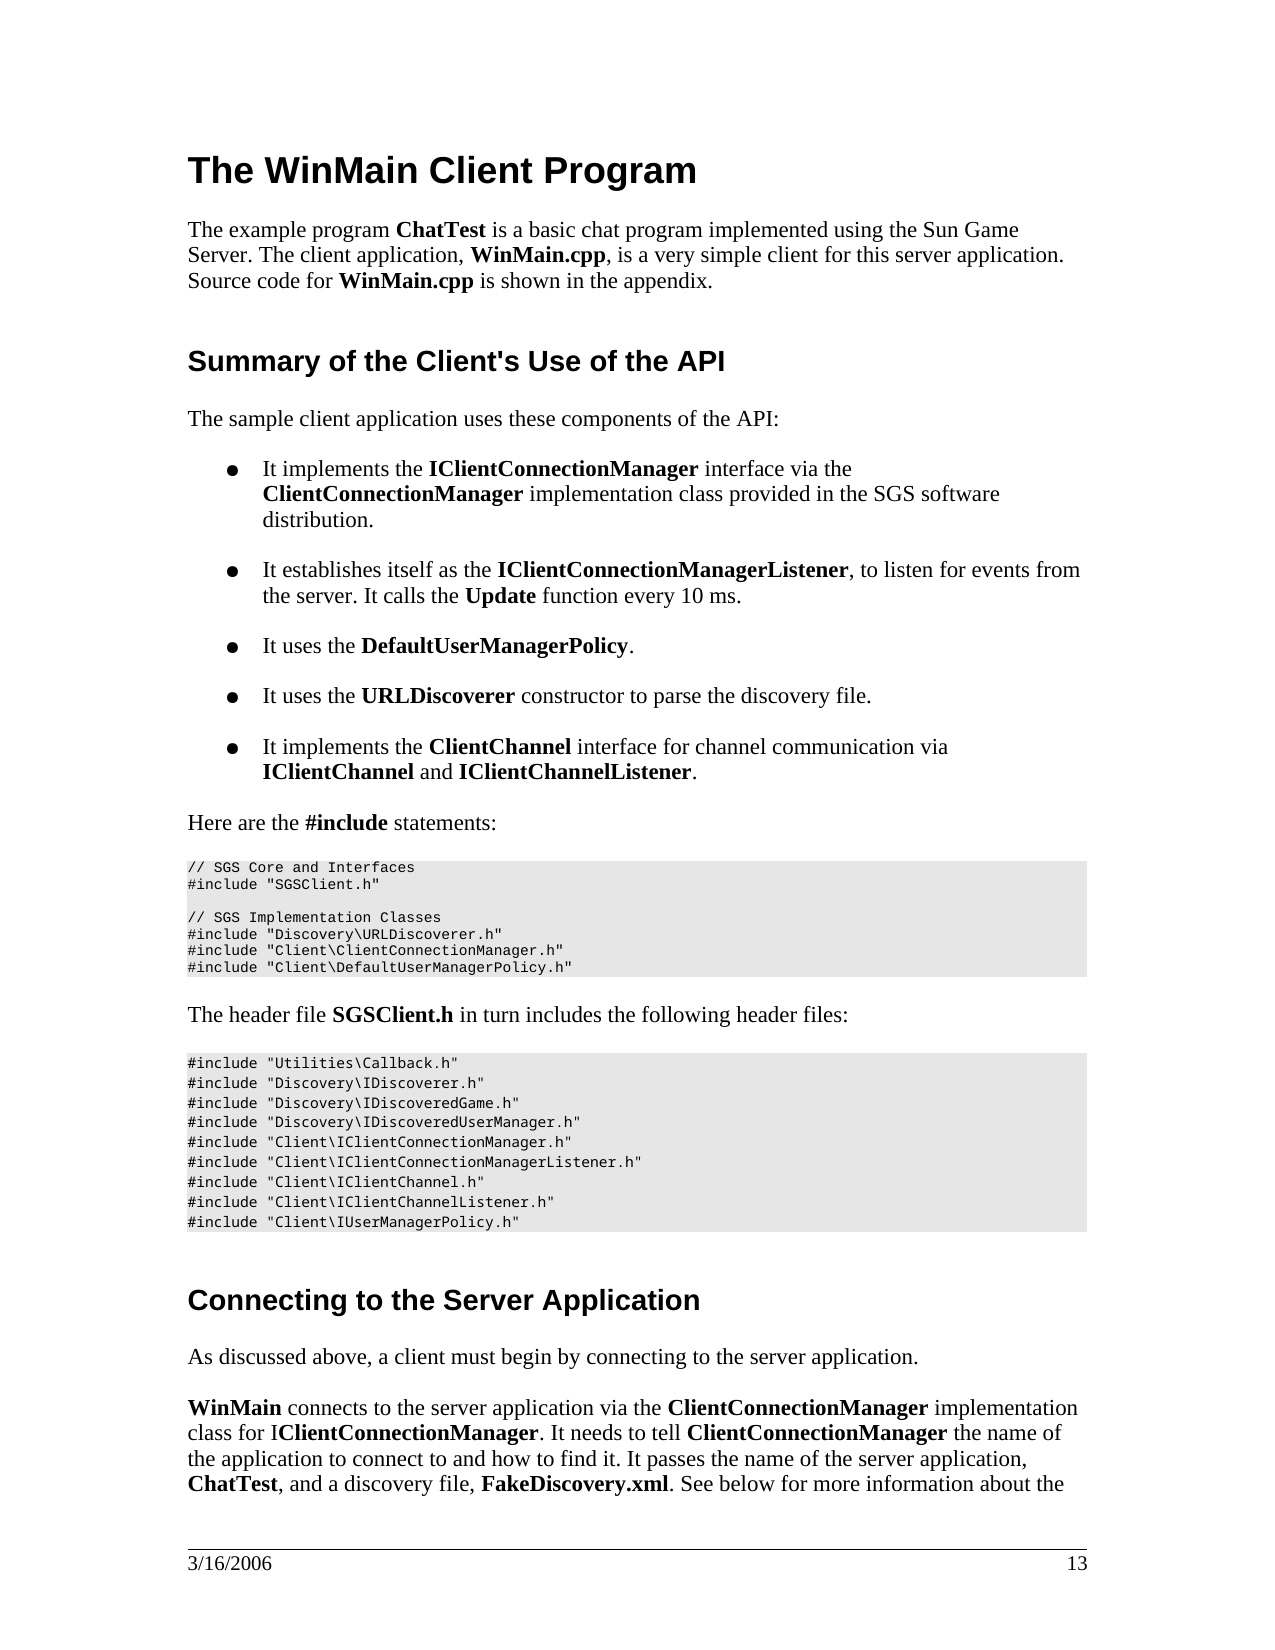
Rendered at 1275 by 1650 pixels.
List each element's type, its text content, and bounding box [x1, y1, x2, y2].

text #include "Client\DefaultUserManagerPolicy.h" [187, 960, 1087, 977]
subtitle The WinMain Client Program [187, 150, 1087, 192]
text WinMain connects to the server application via the ClientConnectionManager implementation class for IClientConnectionManager. It needs to tell ClientConnectionManager the name of the application to connect to and how to find it. It passes the name of the server application, ChatTest, and a discovery file, FakeDiscovery.xml. See below for more information about the [187, 1395, 1087, 1496]
text #include "Client\ClientConnectionManager.h" [187, 943, 1087, 960]
text // SGS Core and Interfaces [187, 861, 1087, 877]
text #include "Utilities\Callback.h" #include "Discovery\IDiscoverer.h" #include "Discovery\IDiscoveredGame.h" #include "Discovery\IDiscoveredUserManager.h" #include "Client\IClientConnectionManager.h" #include "Client\IClientConnectionManagerListener.h" #include "Client\IClientChannel.h" #include "Client\IClientChannelListener.h" #include "Client\IUserManagerPolicy.h" [187, 1053, 1087, 1232]
text // SGS Implementation Classes [187, 910, 1087, 927]
text The example program ChatTest is a basic chat program implemented using the Sun Game Server. The client application, WinMain.cpp, is a very simple client for this server application. Source code for WinMain.cpp is shown in the appendix. [187, 217, 1087, 293]
subtitle Summary of the Client's Use of the API [187, 335, 1087, 381]
text #include "Discovery\URLDiscoverer.h" [187, 927, 1087, 943]
list It implements the IClientConnectionManager interface via the ClientConnectionManager implementation class provided in the SGS software distribution. [225, 456, 1087, 532]
text Here are the #include statements: [187, 810, 1087, 835]
text As discussed above, a client must begin by connecting to the server application. [187, 1344, 1087, 1370]
list It uses the DefaultUserManagerPolicy. [225, 633, 1087, 658]
text The header file SGSClient.h in turn includes the following header files: [187, 1002, 1087, 1027]
subtitle Connecting to the Server Application [187, 1273, 1087, 1319]
list It uses the URLDiscoverer constructor to parse the discovery file. [225, 683, 1087, 709]
text The sample client application uses these components of the API: [187, 406, 1087, 431]
text #include "SGSClient.h" [187, 877, 1087, 894]
list It establishes itself as the IClientConnectionManagerListener, to listen for events from the server. It calls the Update function every 10 ms. [225, 557, 1087, 608]
list It implements the ClientChannel interface for channel communication via IClientChannel and IClientChannelListener. [225, 734, 1087, 785]
